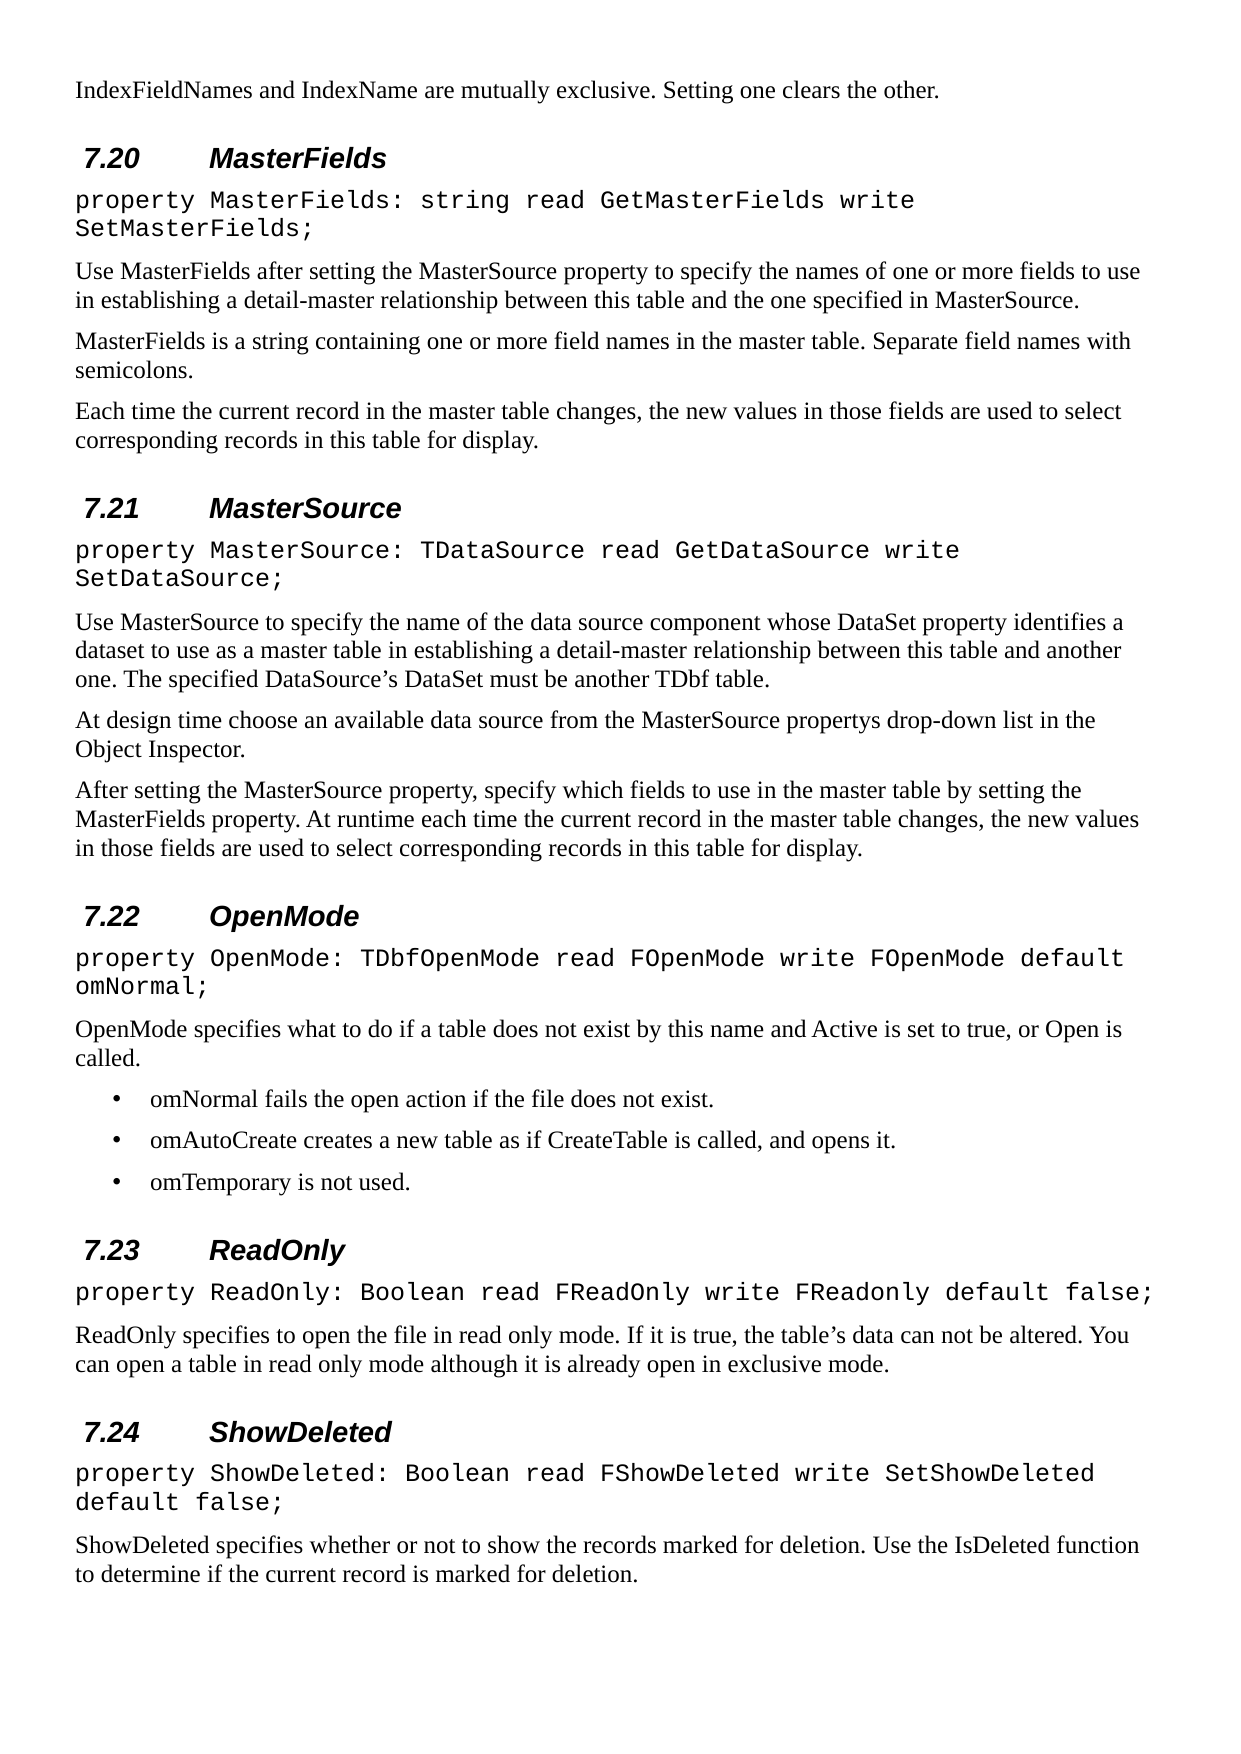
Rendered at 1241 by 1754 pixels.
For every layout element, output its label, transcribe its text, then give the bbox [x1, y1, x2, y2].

subtitle MasterSource [75, 491, 1165, 525]
text IndexFieldNames and IndexName are mutually exclusive. Setting one clears the other. [75, 75, 1165, 104]
text MasterFields is a string containing one or more field names in the master table. Separate field names with semicolons. [75, 326, 1165, 384]
list omAutoCreate creates a new table as if CreateTable is called, and opens it. [112, 1126, 1165, 1154]
subtitle ShowDeleted [75, 1415, 1165, 1448]
list omNormal fails the open action if the file does not exist. [112, 1084, 1165, 1113]
text At design time choose an available data source from the MasterSource propertys drop-down list in the Object Inspector. [75, 705, 1165, 763]
text Use MasterFields after setting the MasterSource property to specify the names of one or more fields to use in establishing a detail-master relationship between this table and the one specified in MasterSource. [75, 256, 1165, 314]
text Use MasterSource to specify the name of the data source component whose DataSet property identifies a dataset to use as a master table in establishing a detail-master relationship between this table and another one. The specified DataSource’s DataSet must be another TDbf table. [75, 607, 1165, 693]
list omTemporary is not used. [112, 1167, 1165, 1196]
text Each time the current record in the master table changes, the new values in those fields are used to select corresponding records in this table for display. [75, 396, 1165, 454]
text OpenMode specifies what to do if a table does not exist by this name and Active is set to true, or Open is called. [75, 1014, 1165, 1072]
text After setting the MasterSource property, specify which fields to use in the master table by setting the MasterFields property. At runtime each time the current record in the master table changes, the new values in those fields are used to select corresponding records in this table for display. [75, 775, 1165, 862]
text property OpenMode: TDbfOpenMode read FOpenMode write FOpenMode default omNormal; [75, 945, 1165, 1002]
text ReadOnly specifies to open the file in read only mode. If it is true, the table’s data can not be altered. You can open a table in read only mode although it is already open in exclusive mode. [75, 1320, 1165, 1377]
text ShowDeleted specifies whether or not to show the records marked for deletion. Use the IsDeleted function to determine if the current record is marked for deletion. [75, 1530, 1165, 1588]
subtitle ReadOnly [75, 1233, 1165, 1267]
text property ReadOnly: Boolean read FReadOnly write FReadonly default false; [75, 1279, 1165, 1307]
text property ShowDeleted: Boolean read FShowDeleted write SetShowDeleted default false; [75, 1461, 1165, 1518]
text property MasterFields: string read GetMasterFields write SetMasterFields; [75, 187, 1165, 244]
subtitle OpenMode [75, 899, 1165, 933]
subtitle MasterFields [75, 141, 1165, 175]
text property MasterSource: TDataSource read GetDataSource write SetDataSource; [75, 537, 1165, 594]
